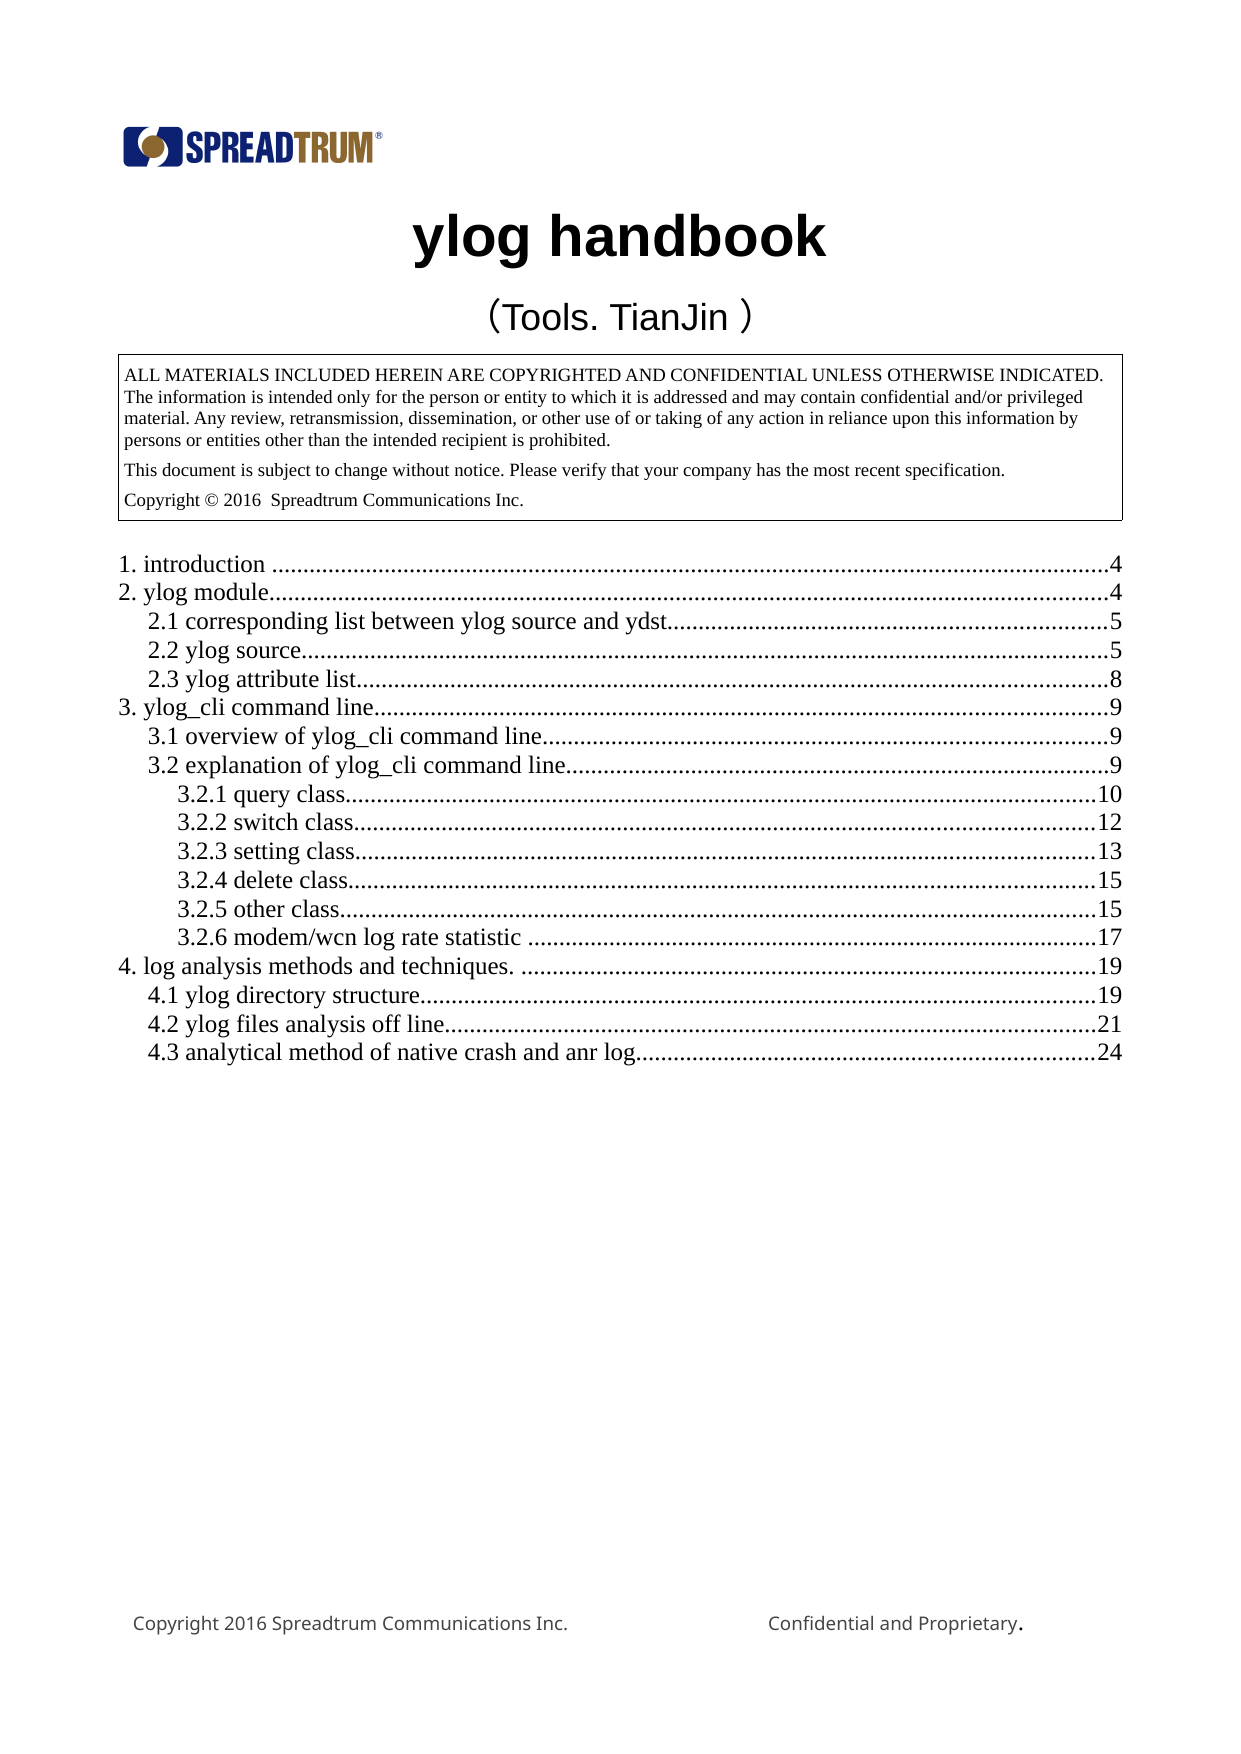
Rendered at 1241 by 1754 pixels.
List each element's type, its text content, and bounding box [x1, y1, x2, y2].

text 3.2.2 switch class 12 [177, 807, 1122, 836]
text 3.2.4 delete class 15 [177, 865, 1122, 894]
text 3.2 explanation of ylog_cli command line 9 [148, 750, 1122, 779]
title ylog handbook [118, 201, 1122, 268]
text 4.1 ylog directory structure 19 [148, 980, 1122, 1009]
table_header ALL MATERIALS INCLUDED HEREIN ARE COPYRIGHTED AND CONFIDENTIAL UNLESS OTHERWISE INDICATED. The information is intended only for the person or entity to which it is addressed and may contain confidential and/or privileged material. Any review, retransmission, dissemination, or other use of or taking of any action in reliance upon this information by persons or entities other than the intended recipient is prohibited. This document is subject to change without notice. Please verify that your company has the most recent specification. Copyright © 2016 Spreadtrum Communications Inc. [119, 355, 1122, 520]
text 4. log analysis methods and techniques. 19 [118, 951, 1122, 980]
text 3.2.3 setting class 13 [177, 836, 1122, 865]
text 2.3 ylog attribute list 8 [148, 664, 1122, 692]
text 4.2 ylog files analysis off line 21 [148, 1009, 1122, 1037]
picture [120, 123, 386, 168]
text 4.3 analytical method of native crash and anr log 24 [148, 1037, 1122, 1066]
text 3.2.6 modem/wcn log rate statistic 17 [177, 922, 1122, 951]
text 1. introduction 4 [118, 549, 1122, 577]
text 3.2.1 query class 10 [177, 779, 1122, 807]
text 2.1 corresponding list between ylog source and ydst 5 [148, 606, 1122, 635]
text 3. ylog_cli command line 9 [118, 692, 1122, 721]
text 3.2.5 other class 15 [177, 894, 1122, 922]
text 3.1 overview of ylog_cli command line 9 [148, 721, 1122, 750]
text 2.2 ylog source 5 [148, 635, 1122, 664]
text 2. ylog module 4 [118, 577, 1122, 606]
subtitle （Tools. TianJin ） [118, 287, 1122, 341]
